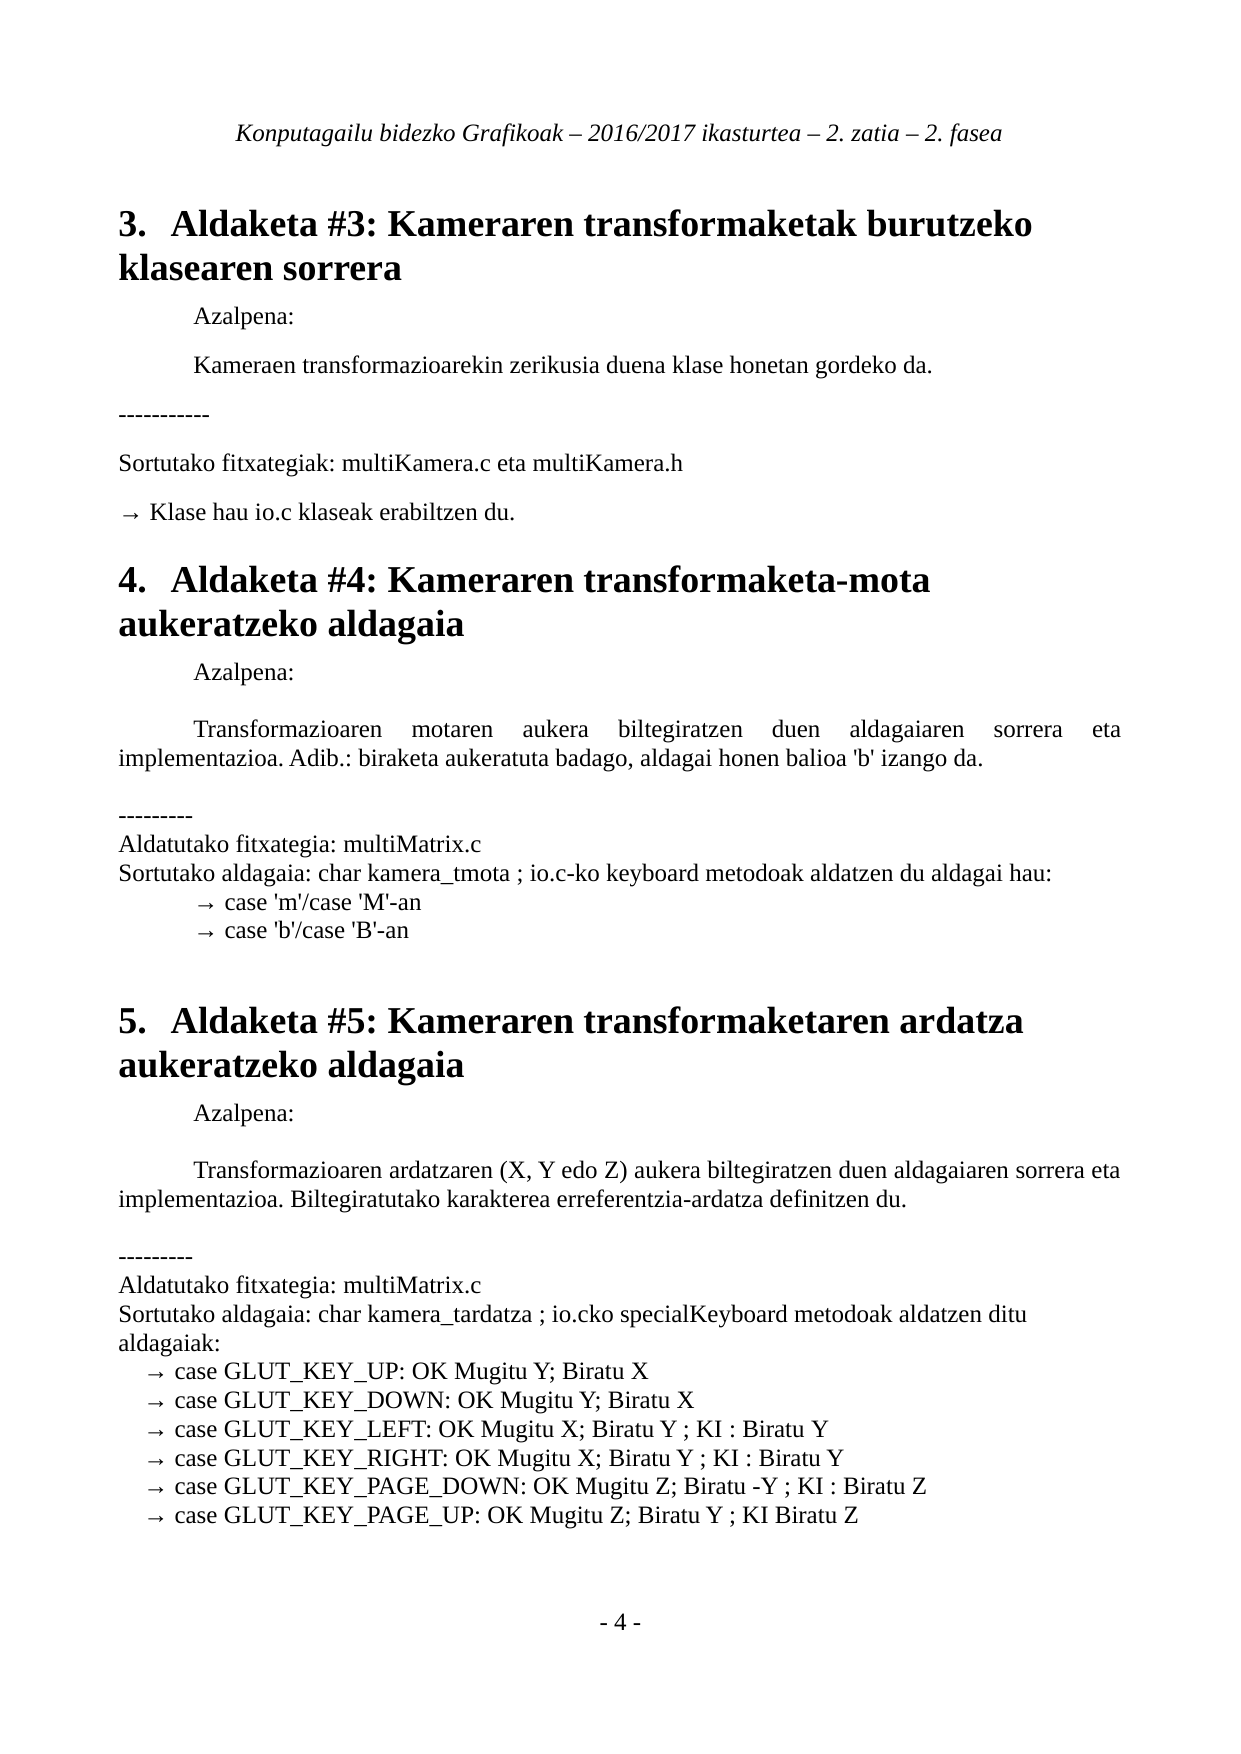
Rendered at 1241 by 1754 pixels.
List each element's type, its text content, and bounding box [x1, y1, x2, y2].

text Sortutako fitxategiak: multiKamera.c eta multiKamera.h [118, 448, 1122, 477]
text Aldatutako fitxategia: multiMatrix.c [118, 829, 1122, 858]
text Transformazioaren motaren aukera biltegiratzen duen aldagaiaren sorrera eta implementazioa. Adib.: biraketa aukeratuta badago, aldagai honen balioa 'b' izango da. [118, 714, 1122, 772]
text → Klase hau io.c klaseak erabiltzen du. [118, 497, 1122, 526]
text → case 'b'/case 'B'-an [118, 915, 1122, 944]
text --------- [118, 1241, 1122, 1270]
text Transformazioaren ardatzaren (X, Y edo Z) aukera biltegiratzen duen aldagaiaren sorrera eta implementazioa. Biltegiratutako karakterea erreferentzia-ardatza definitzen du. [118, 1155, 1122, 1213]
text Azalpena: [118, 1098, 1122, 1126]
text → case GLUT_KEY_LEFT: OK Mugitu X; Biratu Y ; KI : Biratu Y [118, 1414, 1122, 1443]
text --------- [118, 800, 1122, 829]
text Kameraen transformazioarekin zerikusia duena klase honetan gordeko da. [118, 350, 1122, 379]
subtitle Aldaketa #4: Kameraren transformaketa-mota aukeratzeko aldagaia [118, 557, 1122, 644]
text Sortutako aldagaia: char kamera_tardatza ; io.cko specialKeyboard metodoak aldatzen ditu aldagaiak: [118, 1299, 1122, 1356]
text Sortutako aldagaia: char kamera_tmota ; io.c-ko keyboard metodoak aldatzen du aldagai hau: [118, 858, 1122, 887]
text Aldatutako fitxategia: multiMatrix.c [118, 1270, 1122, 1299]
text → case GLUT_KEY_RIGHT: OK Mugitu X; Biratu Y ; KI : Biratu Y [118, 1443, 1122, 1471]
text → case GLUT_KEY_PAGE_DOWN: OK Mugitu Z; Biratu -Y ; KI : Biratu Z [118, 1471, 1122, 1500]
text → case GLUT_KEY_PAGE_UP: OK Mugitu Z; Biratu Y ; KI Biratu Z [118, 1500, 1122, 1529]
text Azalpena: [118, 657, 1122, 685]
text → case GLUT_KEY_DOWN: OK Mugitu Y; Biratu X [118, 1385, 1122, 1414]
subtitle Aldaketa #3: Kameraren transformaketak burutzeko klasearen sorrera [118, 201, 1122, 289]
text → case GLUT_KEY_UP: OK Mugitu Y; Biratu X [118, 1356, 1122, 1385]
text ----------- [118, 399, 1122, 428]
subtitle Aldaketa #5: Kameraren transformaketaren ardatza aukeratzeko aldagaia [118, 998, 1122, 1085]
text → case 'm'/case 'M'-an [118, 887, 1122, 915]
text Azalpena: [118, 301, 1122, 330]
